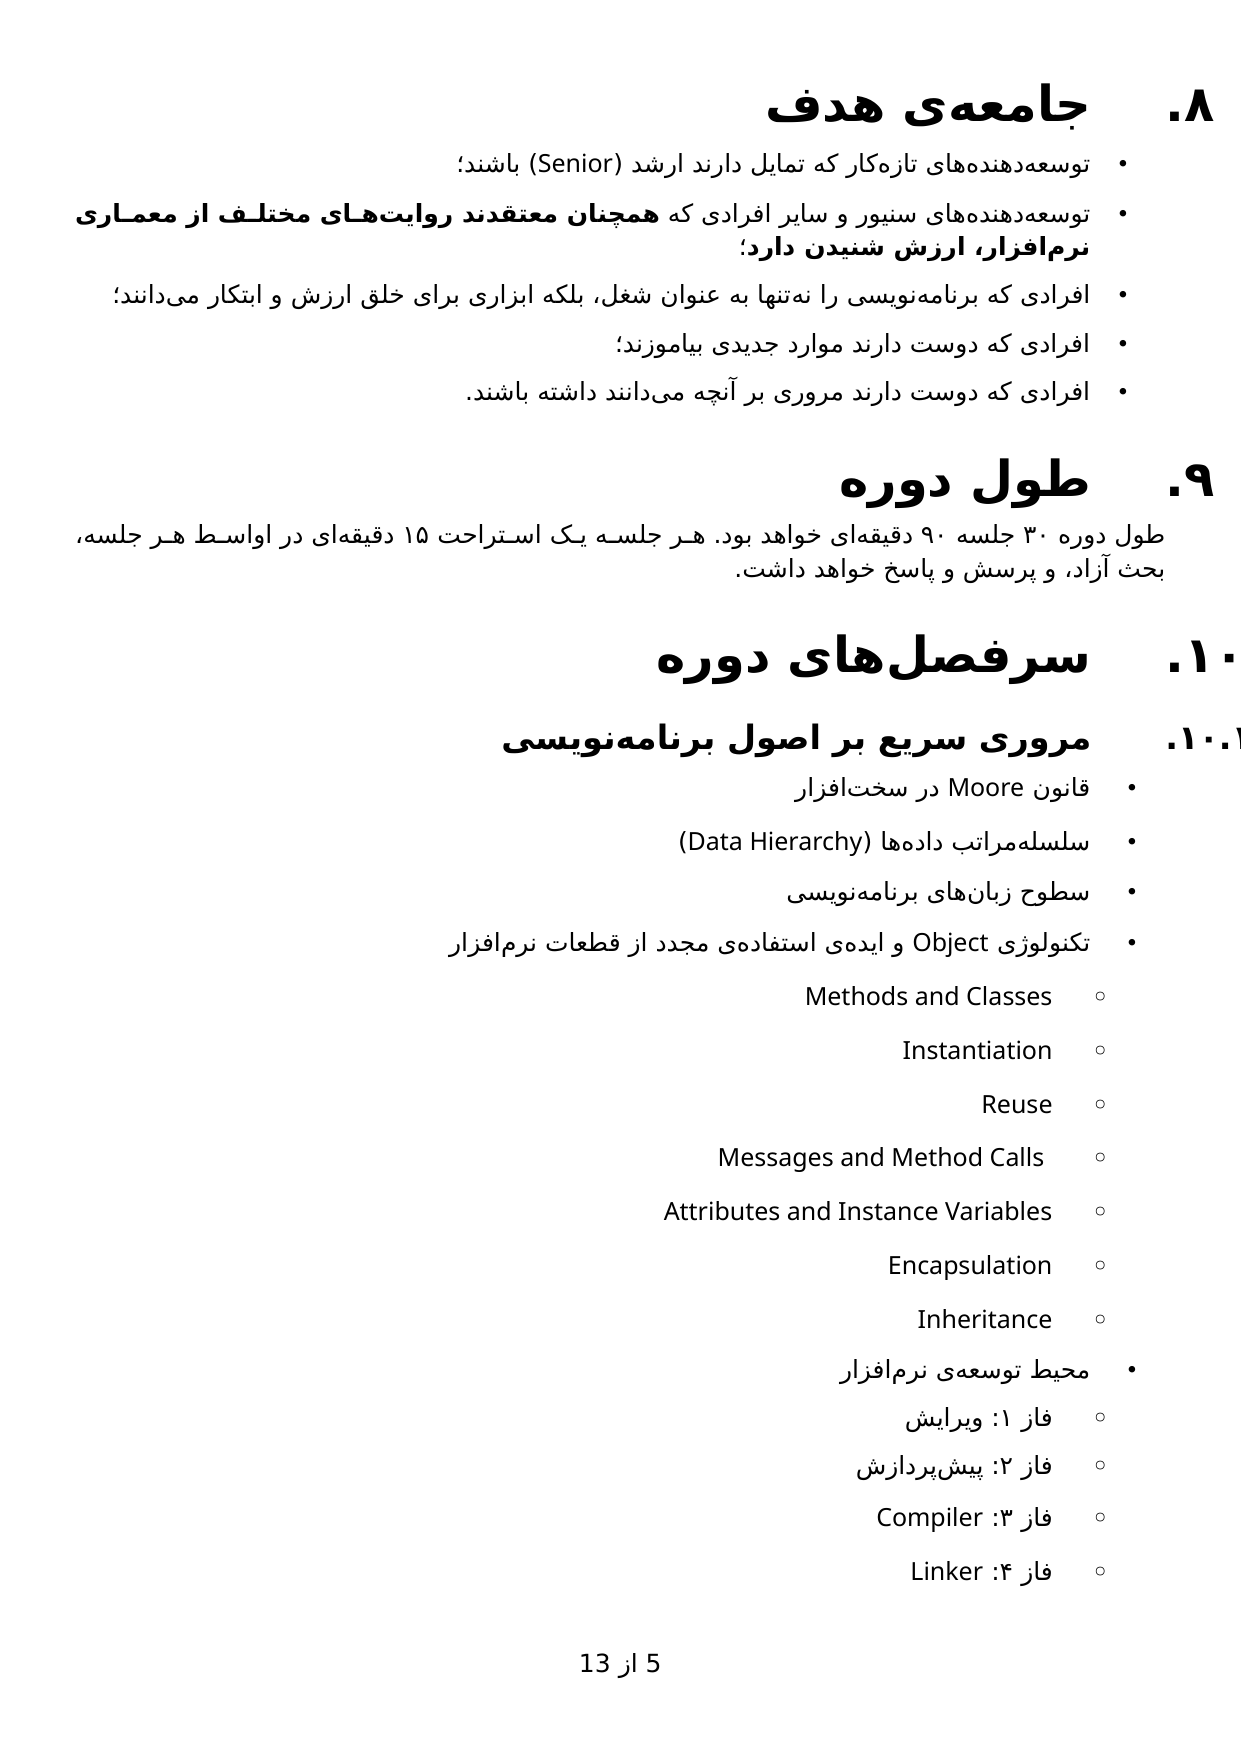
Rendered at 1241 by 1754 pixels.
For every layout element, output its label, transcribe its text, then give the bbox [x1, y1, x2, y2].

list Methods and Classes [75, 979, 1090, 1013]
subtitle سرفصل‌های دوره [75, 627, 1165, 684]
list توسعه‌دهنده‌های سنیور و سایر افرادی که همچنان معتقدند روایت‌های مختلف از معماری نرم‌افزار، ارزش شنیدن دارد؛ [75, 199, 1128, 262]
list افرادی که برنامه‌نویسی را نه‌تنها به عنوان شغل، بلکه ابزاری برای خلق ارزش و ابتکار می‌دانند؛ [75, 281, 1128, 310]
list Messages and Method Calls [75, 1140, 1090, 1174]
list محیط توسعه‌ی نرم‌افزار [75, 1355, 1128, 1384]
list Reuse [75, 1086, 1090, 1120]
list فاز ۱: ویرایش [75, 1403, 1090, 1432]
subtitle جامعه‌ی هدف [75, 75, 1165, 133]
list Attributes and Instance Variables [75, 1194, 1090, 1228]
subtitle مروری سریع بر اصول برنامه‌نویسی [75, 718, 1165, 757]
list فاز ۲: پیش‌پردازش [75, 1451, 1090, 1481]
list تکنولوژی Object و ایده‌ی استفاده‌ی مجدد از قطعات نرم‌افزار [75, 925, 1128, 959]
list Encapsulation [75, 1248, 1090, 1282]
list قانون Moore در سخت‌افزار [75, 769, 1128, 803]
list سطوح زبان‌های برنامه‌نویسی [75, 877, 1128, 906]
list فاز ۳: Compiler [75, 1499, 1090, 1533]
list Inheritance [75, 1301, 1090, 1335]
list توسعه‌دهنده‌های تازه‌کار که تمایل دارند ارشد (Senior) باشند؛ [75, 145, 1128, 179]
subtitle طول دوره [75, 450, 1165, 508]
text طول دوره ۳۰ جلسه ۹۰ دقیقه‌ای خواهد بود. هر جلسه یک استراحت ۱۵ دقیقه‌ای در اواسط هر جلسه، بحث آزاد، و پرسش و پاسخ خواهد داشت. [75, 520, 1165, 583]
list افرادی که دوست دارند مروری بر آنچه می‌دانند داشته باشند. [75, 377, 1128, 406]
list فاز ۴: Linker [75, 1553, 1090, 1587]
list سلسله‌مراتب داده‌ها (Data Hierarchy) [75, 823, 1128, 857]
list افرادی که دوست دارند موارد جدیدی بیاموزند؛ [75, 329, 1128, 358]
list Instantiation [75, 1033, 1090, 1067]
